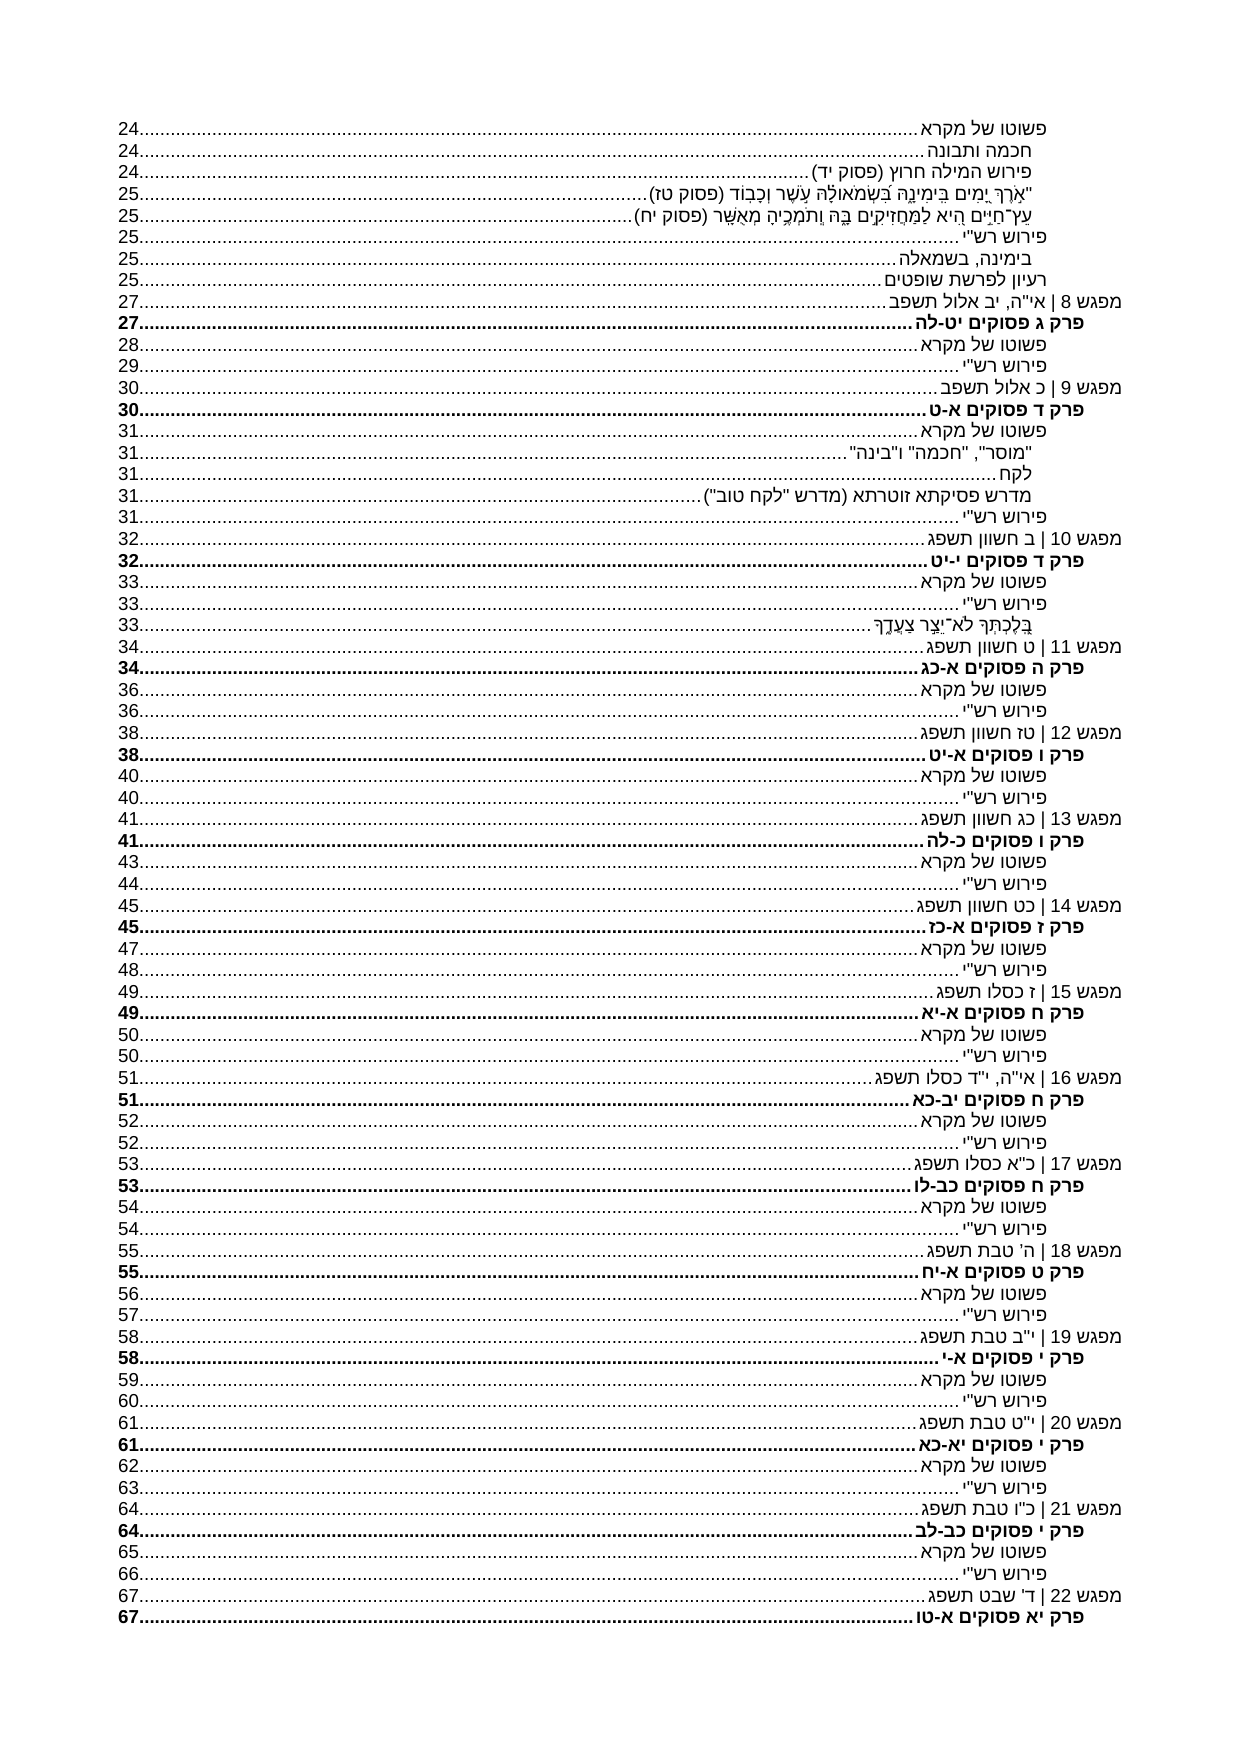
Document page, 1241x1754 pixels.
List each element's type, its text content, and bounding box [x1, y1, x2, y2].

text פשוטו של מקרא 54 [118, 1196, 1047, 1218]
text פירוש רש"י 50 [118, 1045, 1047, 1067]
text פרק י פסוקים כב-לב 64 [118, 1520, 1084, 1541]
text פרק י פסוקים א-י 58 [118, 1347, 1084, 1369]
text פירוש רש"י 40 [118, 787, 1047, 808]
text פרק ג פסוקים יט-לה 27 [118, 312, 1084, 334]
text פירוש רש"י 31 [118, 506, 1047, 528]
text פרק ח פסוקים יב-כא 51 [118, 1088, 1084, 1110]
text מפגש 9 | כ אלול תשפב 30 [118, 377, 1122, 398]
text פירוש רש"י 52 [118, 1132, 1047, 1153]
text פרק יא פסוקים א-טו 67 [118, 1606, 1084, 1627]
text בימינה, בשמאלה 25 [118, 247, 1032, 269]
text פרק ו פסוקים כ-לה 41 [118, 830, 1084, 851]
text פרק י פסוקים יא-כא 61 [118, 1433, 1084, 1455]
text מפגש 13 | כג חשוון תשפג 41 [118, 808, 1122, 830]
text רעיון לפרשת שופטים 25 [118, 269, 1047, 291]
text פשוטו של מקרא 59 [118, 1369, 1047, 1390]
text פירוש המילה חרוץ (פסוק יד) 24 [118, 161, 1032, 183]
text מפגש 10 | ב חשוון תשפג 32 [118, 528, 1122, 549]
text פרק ז פסוקים א-כז 45 [118, 916, 1084, 937]
text פרק ד פסוקים י-יט 32 [118, 549, 1084, 571]
text פירוש רש"י 54 [118, 1218, 1047, 1239]
text פשוטו של מקרא 28 [118, 334, 1047, 355]
text פשוטו של מקרא 36 [118, 679, 1047, 700]
text פירוש רש"י 36 [118, 700, 1047, 722]
text פירוש רש"י 33 [118, 592, 1047, 614]
text מפגש 8 | אי"ה, יב אלול תשפב 27 [118, 291, 1122, 312]
text מפגש 21 | כ"ו טבת תשפג 64 [118, 1498, 1122, 1520]
text פשוטו של מקרא 24 [118, 118, 1047, 140]
text פרק ח פסוקים כב-לו 53 [118, 1175, 1084, 1196]
text מפגש 14 | כט חשוון תשפג 45 [118, 894, 1122, 916]
text מפגש 18 | ה’ טבת תשפג 55 [118, 1239, 1122, 1261]
text לקח 31 [118, 463, 1032, 485]
text "אֹ֣רֶךְ יָ֭מִים בִּֽימִינָ֑הּ בִּ֝שְׂמֹאולָ֗הּ עֹ֣שֶׁר וְכָבֽוֹד (פסוק טז) 25 [118, 183, 1032, 204]
text פשוטו של מקרא 52 [118, 1110, 1047, 1132]
text פשוטו של מקרא 65 [118, 1541, 1047, 1563]
text פשוטו של מקרא 43 [118, 851, 1047, 873]
text פשוטו של מקרא 47 [118, 937, 1047, 959]
text פירוש רש"י 25 [118, 226, 1047, 247]
text מפגש 22 | ד' שבט תשפג 67 [118, 1584, 1122, 1606]
text מפגש 20 | י"ט טבת תשפג 61 [118, 1412, 1122, 1433]
text פירוש רש"י 29 [118, 355, 1047, 377]
text פרק ט פסוקים א-יח 55 [118, 1261, 1084, 1282]
text מפגש 12 | טז חשוון תשפג 38 [118, 722, 1122, 743]
text פשוטו של מקרא 33 [118, 571, 1047, 592]
text פרק ח פסוקים א-יא 49 [118, 1002, 1084, 1024]
text מפגש 15 | ז כסלו תשפג 49 [118, 981, 1122, 1002]
text פשוטו של מקרא 62 [118, 1455, 1047, 1477]
text פשוטו של מקרא 31 [118, 420, 1047, 442]
text מפגש 19 | י"ב טבת תשפג 58 [118, 1326, 1122, 1347]
text פירוש רש"י 60 [118, 1390, 1047, 1412]
text פירוש רש"י 66 [118, 1563, 1047, 1584]
text מפגש 17 | כ"א כסלו תשפג 53 [118, 1153, 1122, 1175]
text עֵץ־חַיִּ֣ים הִ֭יא לַמַּחֲזִיקִ֣ים בָּ֑הּ וְֽתֹמְכֶ֥יהָ מְאֻשָּֽׁר (פסוק יח) 25 [118, 204, 1032, 226]
text חכמה ותבונה 24 [118, 140, 1032, 161]
text פשוטו של מקרא 56 [118, 1282, 1047, 1304]
text פשוטו של מקרא 50 [118, 1024, 1047, 1045]
text "מוסר", "חכמה" ו"בינה" 31 [118, 442, 1032, 463]
text פרק ה פסוקים א-כג 34 [118, 657, 1084, 679]
text פירוש רש"י 48 [118, 959, 1047, 981]
text פירוש רש"י 63 [118, 1477, 1047, 1498]
text פשוטו של מקרא 40 [118, 765, 1047, 787]
text פירוש רש"י 57 [118, 1304, 1047, 1326]
text מדרש פסיקתא זוטרתא (מדרש "לקח טוב") 31 [118, 485, 1032, 506]
text פרק ו פסוקים א-יט 38 [118, 743, 1084, 765]
text בְּֽ֭לֶכְתְּךָ לֹא־יֵצַ֣ר צַעֲדֶ֑ךָ 33 [118, 614, 1032, 636]
text מפגש 11 | ט חשוון תשפג 34 [118, 636, 1122, 657]
text פרק ד פסוקים א-ט 30 [118, 398, 1084, 420]
text פירוש רש"י 44 [118, 873, 1047, 894]
text מפגש 16 | אי"ה, י"ד כסלו תשפג 51 [118, 1067, 1122, 1088]
